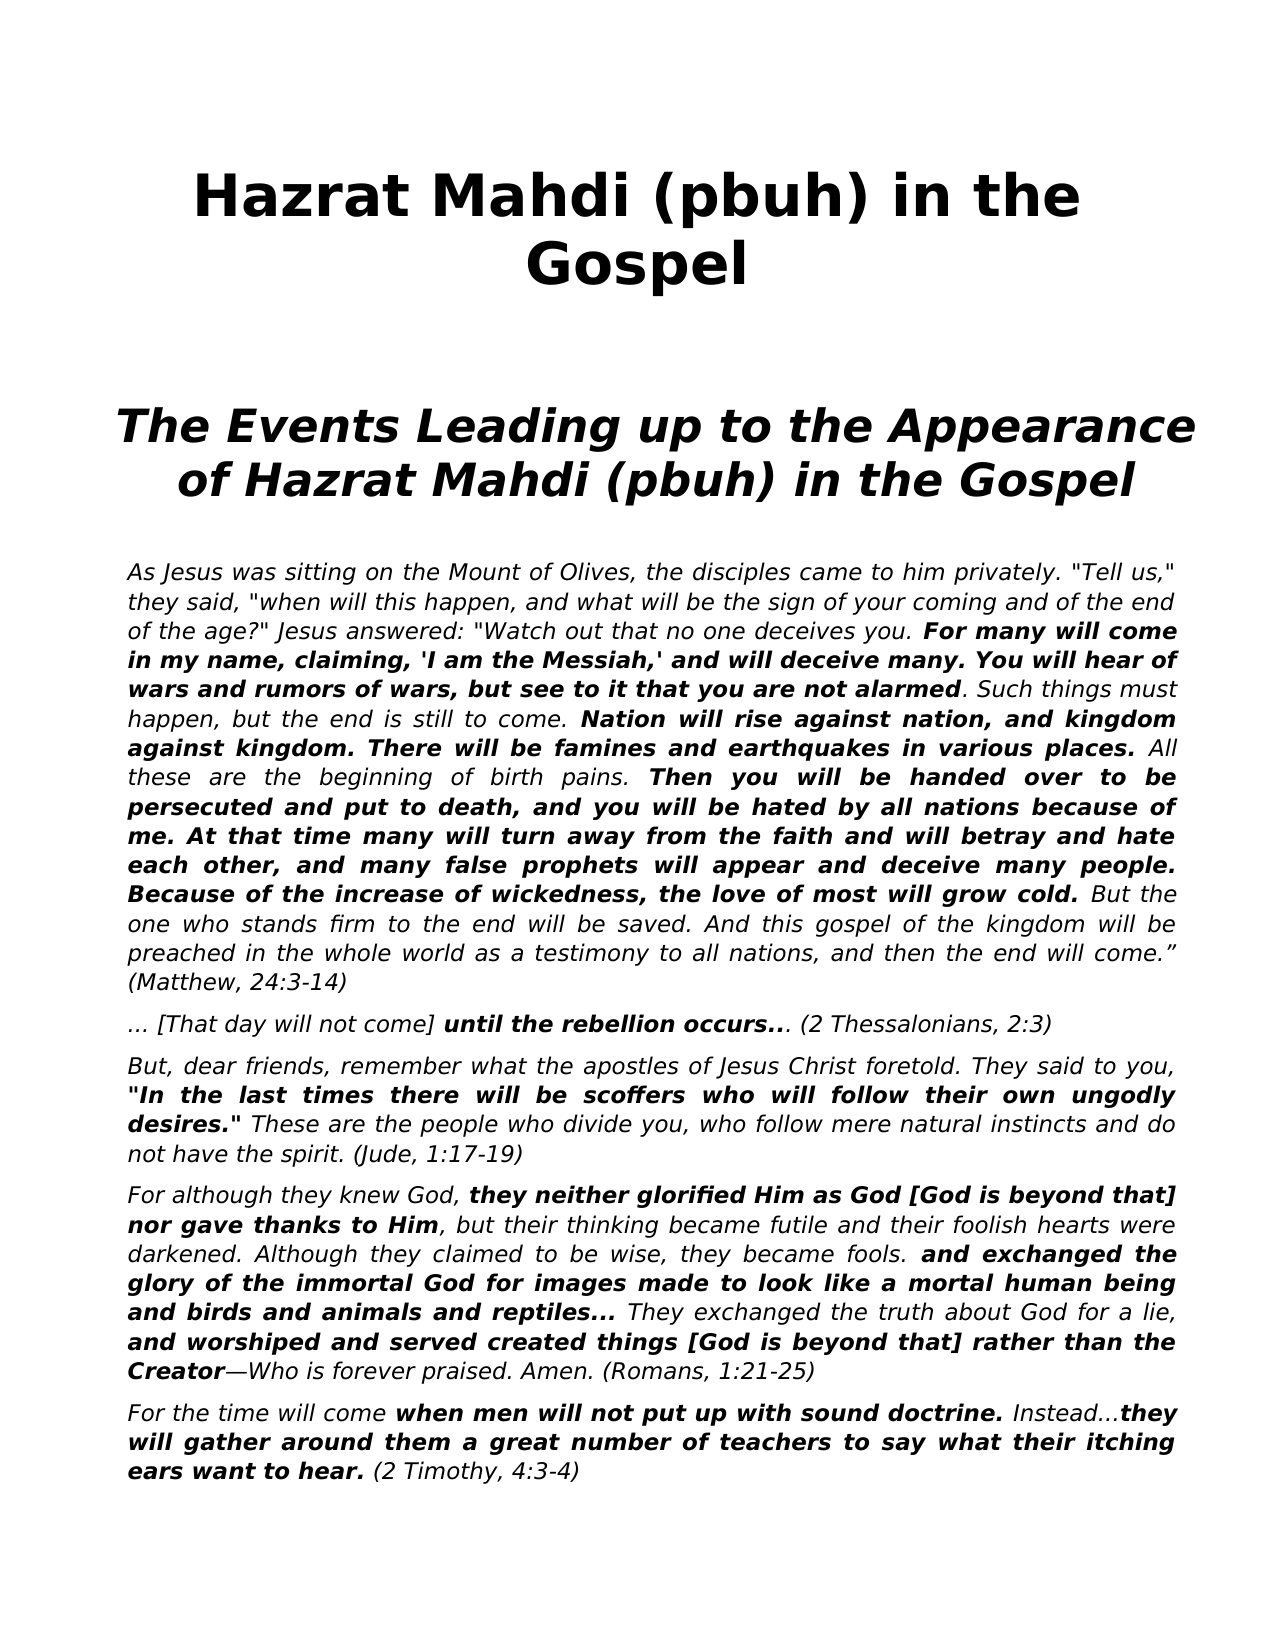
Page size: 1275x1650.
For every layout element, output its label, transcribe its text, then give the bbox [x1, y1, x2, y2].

text ... [That day will not come] until the rebellion occurs... (2 Thessalonians, 2:3) [127, 1011, 1177, 1038]
subtitle The Events Leading up to the Appearance of Hazrat Mahdi (pbuh) in the Gospel [112, 400, 1200, 507]
text For the time will come when men will not put up with sound doctrine. Instead...they will gather around them a great number of teachers to say what their itching ears want to hear. (2 Timothy, 4:3-4) [127, 1400, 1177, 1485]
subtitle Hazrat Mahdi (pbuh) in the Gospel [75, 162, 1200, 298]
text But, dear friends, remember what the apostles of Jesus Christ foretold. They said to you, "In the last times there will be scoffers who will follow their own ungodly desires." These are the people who divide you, who follow mere natural instincts and do not have the spirit. (Jude, 1:17-19) [127, 1053, 1177, 1167]
text As Jesus was sitting on the Mount of Olives, the disciples came to him privately. "Tell us," they said, "when will this happen, and what will be the sign of your coming and of the end of the age?" Jesus answered: "Watch out that no one deceives you. For many will come in my name, claiming, 'I am the Messiah,' and will deceive many. You will hear of wars and rumors of wars, but see to it that you are not alarmed. Such things must happen, but the end is still to come. Nation will rise against nation, and kingdom against kingdom. There will be famines and earthquakes in various places. All these are the beginning of birth pains. Then you will be handed over to be persecuted and put to death, and you will be hated by all nations because of me. At that time many will turn away from the faith and will betray and hate each other, and many false prophets will appear and deceive many people. Because of the increase of wickedness, the love of most will grow cold. But the one who stands firm to the end will be saved. And this gospel of the kingdom will be preached in the whole world as a testimony to all nations, and then the end will come.” (Matthew, 24:3-14) [127, 559, 1177, 996]
text For although they knew God, they neither glorified Him as God [God is beyond that] nor gave thanks to Him, but their thinking became futile and their foolish hearts were darkened. Although they claimed to be wise, they became fools. and exchanged the glory of the immortal God for images made to look like a mortal human being and birds and animals and reptiles... They exchanged the truth about God for a lie, and worshiped and served created things [God is beyond that] rather than the Creator—Who is forever praised. Amen. (Romans, 1:21-25) [127, 1182, 1177, 1385]
